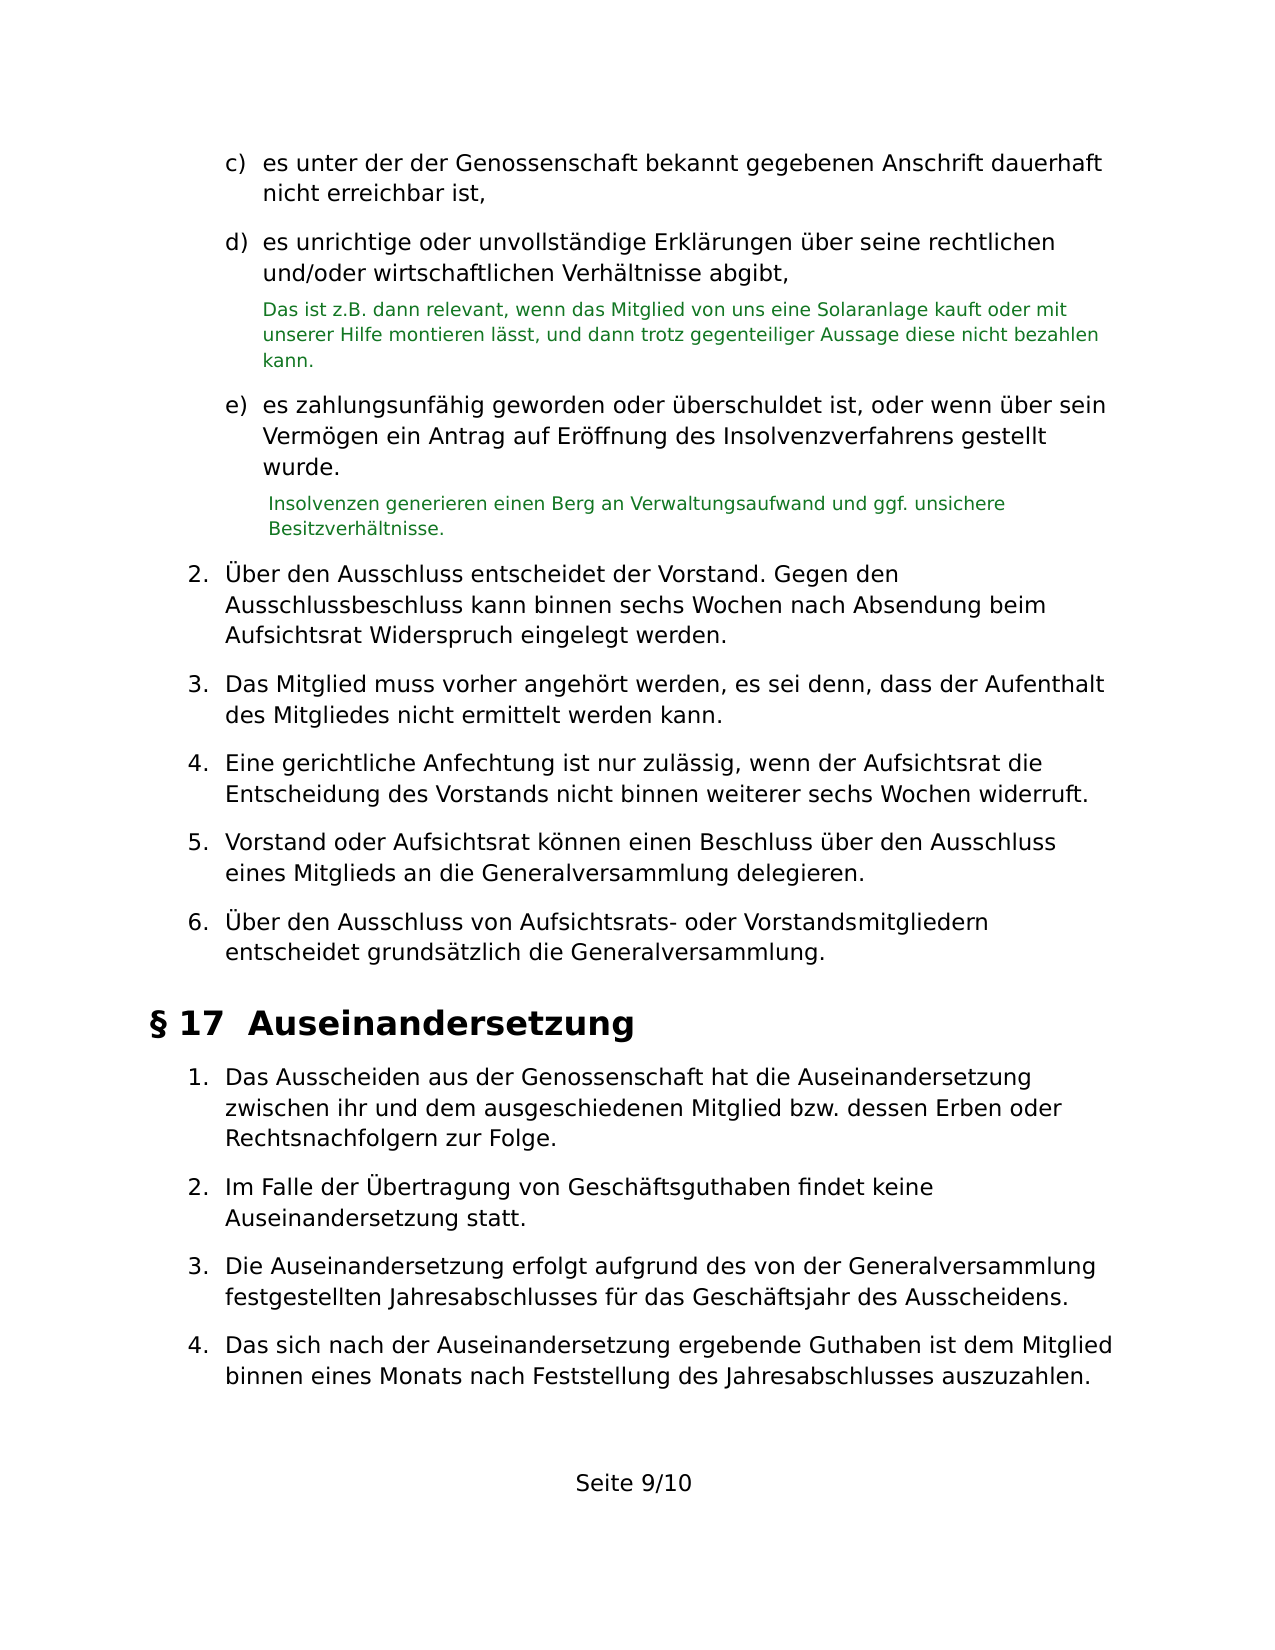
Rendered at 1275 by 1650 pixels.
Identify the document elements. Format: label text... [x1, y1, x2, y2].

text Insolvenzen generieren einen Berg an Verwaltungsaufwand und ggf. unsichere Besitzverhältnisse. [268, 493, 1066, 540]
list es unter der der Genossenschaft bekannt gegebenen Anschrift dauerhaft nicht erreichbar ist, [225, 150, 1125, 207]
subtitle Auseinandersetzung [150, 1004, 1125, 1043]
list es unrichtige oder unvollständige Erklärungen über seine rechtlichen und/oder wirtschaftlichen Verhältnisse abgibt, [225, 229, 1125, 286]
list es zahlungsunfähig geworden oder überschuldet ist, oder wenn über sein Vermögen ein Antrag auf Eröffnung des Insolvenzverfahrens gestellt wurde. [225, 392, 1125, 480]
list Das Mitglied muss vorher angehört werden, es sei denn, dass der Aufenthalt des Mitgliedes nicht ermittelt werden kann. [187, 671, 1125, 728]
list Vorstand oder Aufsichtsrat können einen Beschluss über den Ausschluss eines Mitglieds an die Generalversammlung delegieren. [187, 829, 1125, 887]
list Das Ausscheiden aus der Genossenschaft hat die Auseinandersetzung zwischen ihr und dem ausgeschiedenen Mitglied bzw. dessen Erben oder Rechtsnachfolgern zur Folge. [187, 1064, 1125, 1152]
list Die Auseinandersetzung erfolgt aufgrund des von der Generalversammlung festgestellten Jahresabschlusses für das Geschäftsjahr des Ausscheidens. [187, 1253, 1125, 1311]
list Im Falle der Übertragung von Geschäftsguthaben findet keine Auseinandersetzung statt. [187, 1174, 1125, 1231]
list Das sich nach der Auseinandersetzung ergebende Guthaben ist dem Mitglied binnen eines Monats nach Feststellung des Jahresabschlusses auszuzahlen. [187, 1332, 1125, 1390]
list Über den Ausschluss entscheidet der Vorstand. Gegen den Ausschlussbeschluss kann binnen sechs Wochen nach Absendung beim Aufsichtsrat Widerspruch eingelegt werden. [187, 561, 1125, 649]
list Eine gerichtliche Anfechtung ist nur zulässig, wenn der Aufsichtsrat die Entscheidung des Vorstands nicht binnen weiterer sechs Wochen widerruft. [187, 750, 1125, 808]
list Über den Ausschluss von Aufsichtsrats- oder Vorstands­mitgliedern entscheidet grundsätzlich die Generalversammlung. [187, 909, 1125, 966]
list Das ist z.B. dann relevant, wenn das Mitglied von uns eine Solaranlage kauft oder mit unserer Hilfe montieren lässt, und dann trotz gegenteiliger Aussage diese nicht bezahlen kann. [225, 299, 1125, 371]
